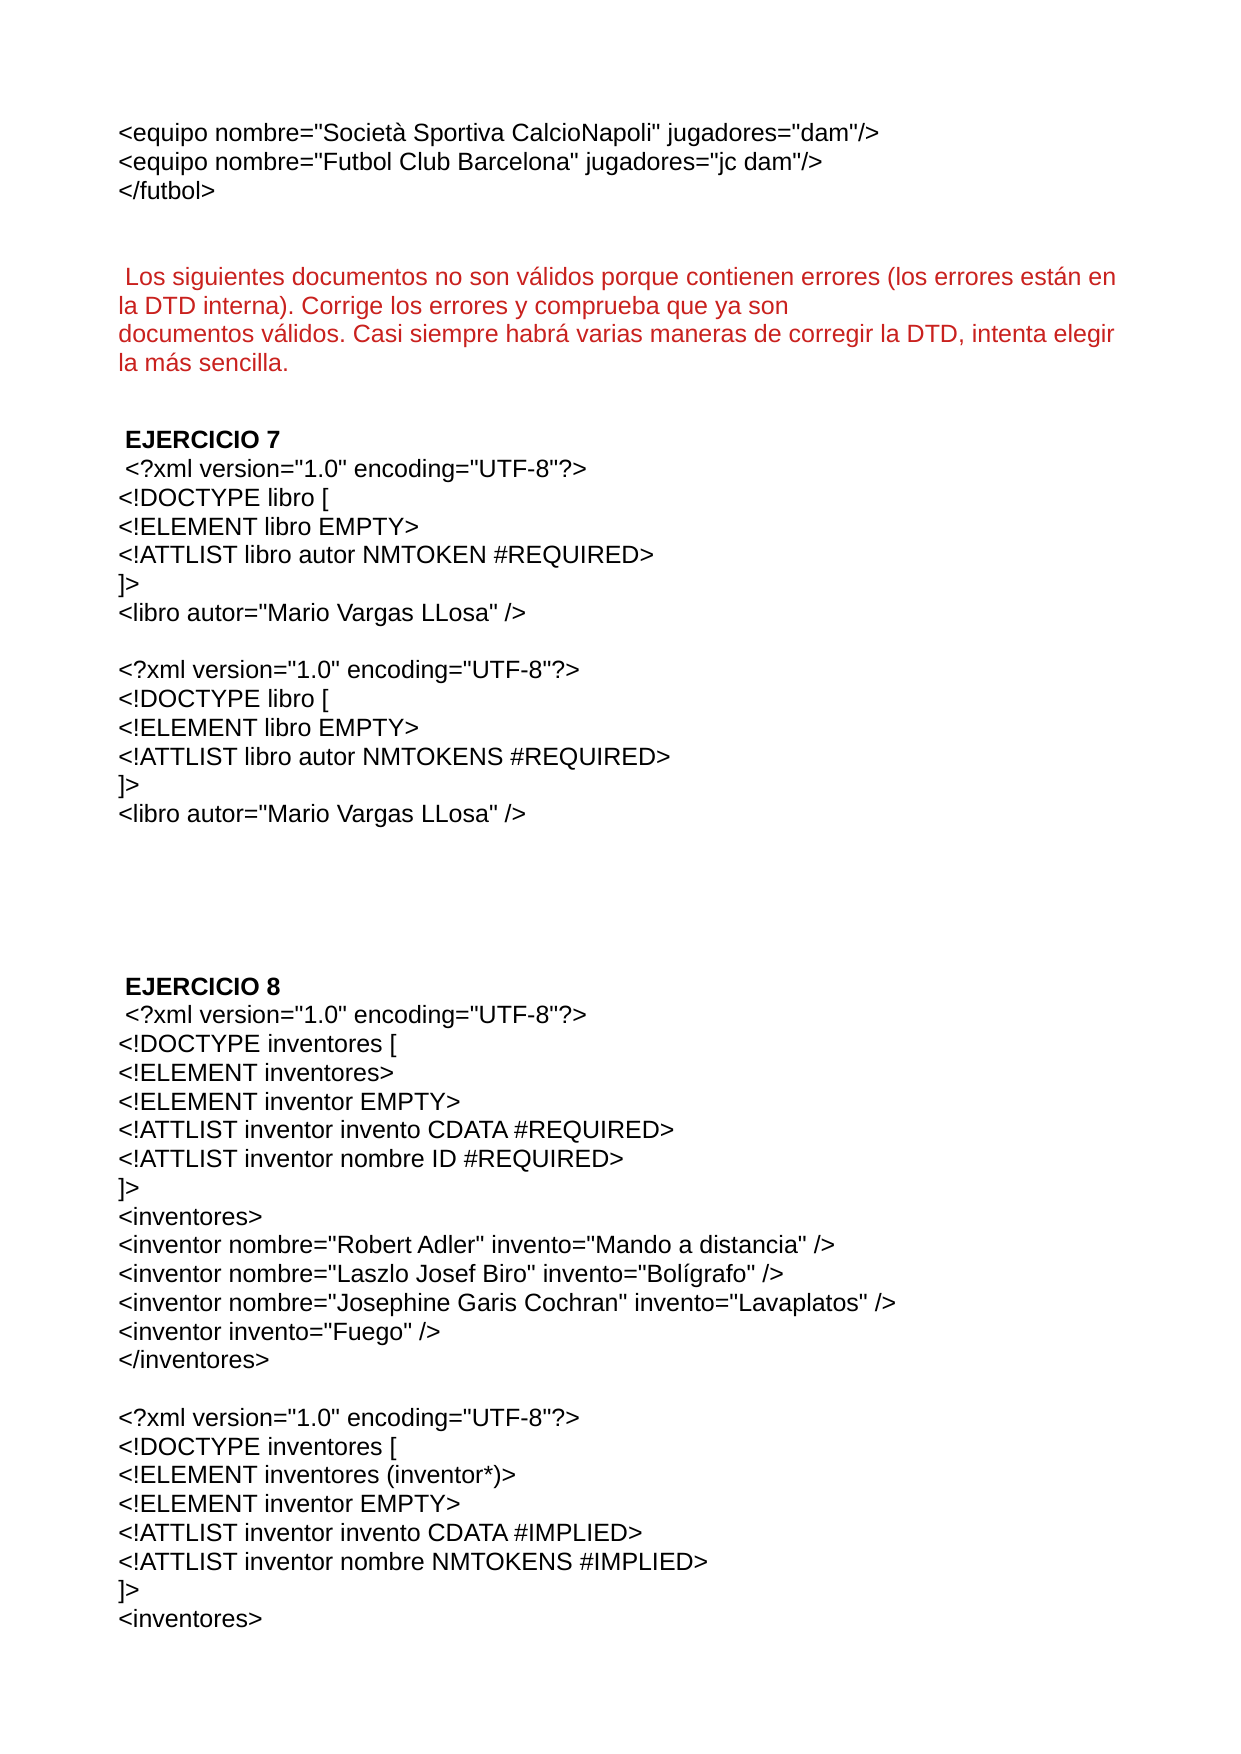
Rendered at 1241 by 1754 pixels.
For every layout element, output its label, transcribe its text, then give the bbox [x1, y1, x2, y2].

text documentos válidos. Casi siempre habrá varias maneras de corregir la DTD, intenta elegir la más sencilla. [118, 319, 1122, 377]
text <!ATTLIST inventor nombre ID #REQUIRED> [118, 1144, 1122, 1173]
text <!ATTLIST inventor nombre NMTOKENS #IMPLIED> [118, 1547, 1122, 1576]
text <!ATTLIST inventor invento CDATA #IMPLIED> [118, 1518, 1122, 1547]
text ]> [118, 1576, 1122, 1604]
text </inventores> [118, 1346, 1122, 1374]
text <inventor invento="Fuego" /> [118, 1317, 1122, 1346]
text <?xml version="1.0" encoding="UTF-8"?> [118, 1403, 1122, 1432]
text <!DOCTYPE inventores [ [118, 1432, 1122, 1461]
text ]> [118, 1173, 1122, 1202]
text ]> [118, 569, 1122, 598]
text <!ELEMENT libro EMPTY> [118, 713, 1122, 742]
text <!DOCTYPE libro [ [118, 684, 1122, 713]
text <libro autor="Mario Vargas LLosa" /> [118, 598, 1122, 627]
text <inventor nombre="Laszlo Josef Biro" invento="Bolígrafo" /> [118, 1259, 1122, 1288]
text <!ELEMENT inventor EMPTY> [118, 1087, 1122, 1116]
text <!ELEMENT inventores (inventor*)> [118, 1461, 1122, 1489]
text <!ELEMENT libro EMPTY> [118, 512, 1122, 541]
text <inventor nombre="Josephine Garis Cochran" invento="Lavaplatos" /> [118, 1288, 1122, 1317]
text EJERCICIO 8 [118, 972, 1122, 1001]
text <!ATTLIST libro autor NMTOKENS #REQUIRED> [118, 742, 1122, 771]
text <libro autor="Mario Vargas LLosa" /> [118, 799, 1122, 828]
text <inventores> [118, 1604, 1122, 1633]
text Los siguientes documentos no son válidos porque contienen errores (los errores están en la DTD interna). Corrige los errores y comprueba que ya son [118, 262, 1122, 319]
text EJERCICIO 7 [118, 426, 1122, 454]
text <equipo nombre="Futbol Club Barcelona" jugadores="jc dam"/> [118, 147, 1122, 176]
text ]> [118, 771, 1122, 799]
text <!ELEMENT inventores> [118, 1058, 1122, 1087]
text <!ELEMENT inventor EMPTY> [118, 1489, 1122, 1518]
text </futbol> [118, 176, 1122, 204]
text <!DOCTYPE libro [ [118, 483, 1122, 512]
text <inventor nombre="Robert Adler" invento="Mando a distancia" /> [118, 1231, 1122, 1259]
text <inventores> [118, 1202, 1122, 1231]
text <equipo nombre="Società Sportiva CalcioNapoli" jugadores="dam"/> [118, 118, 1122, 147]
text <!DOCTYPE inventores [ [118, 1029, 1122, 1058]
text <!ATTLIST inventor invento CDATA #REQUIRED> [118, 1116, 1122, 1144]
text <?xml version="1.0" encoding="UTF-8"?> [118, 454, 1122, 483]
text <!ATTLIST libro autor NMTOKEN #REQUIRED> [118, 541, 1122, 569]
text <?xml version="1.0" encoding="UTF-8"?> [118, 656, 1122, 684]
text <?xml version="1.0" encoding="UTF-8"?> [118, 1001, 1122, 1029]
